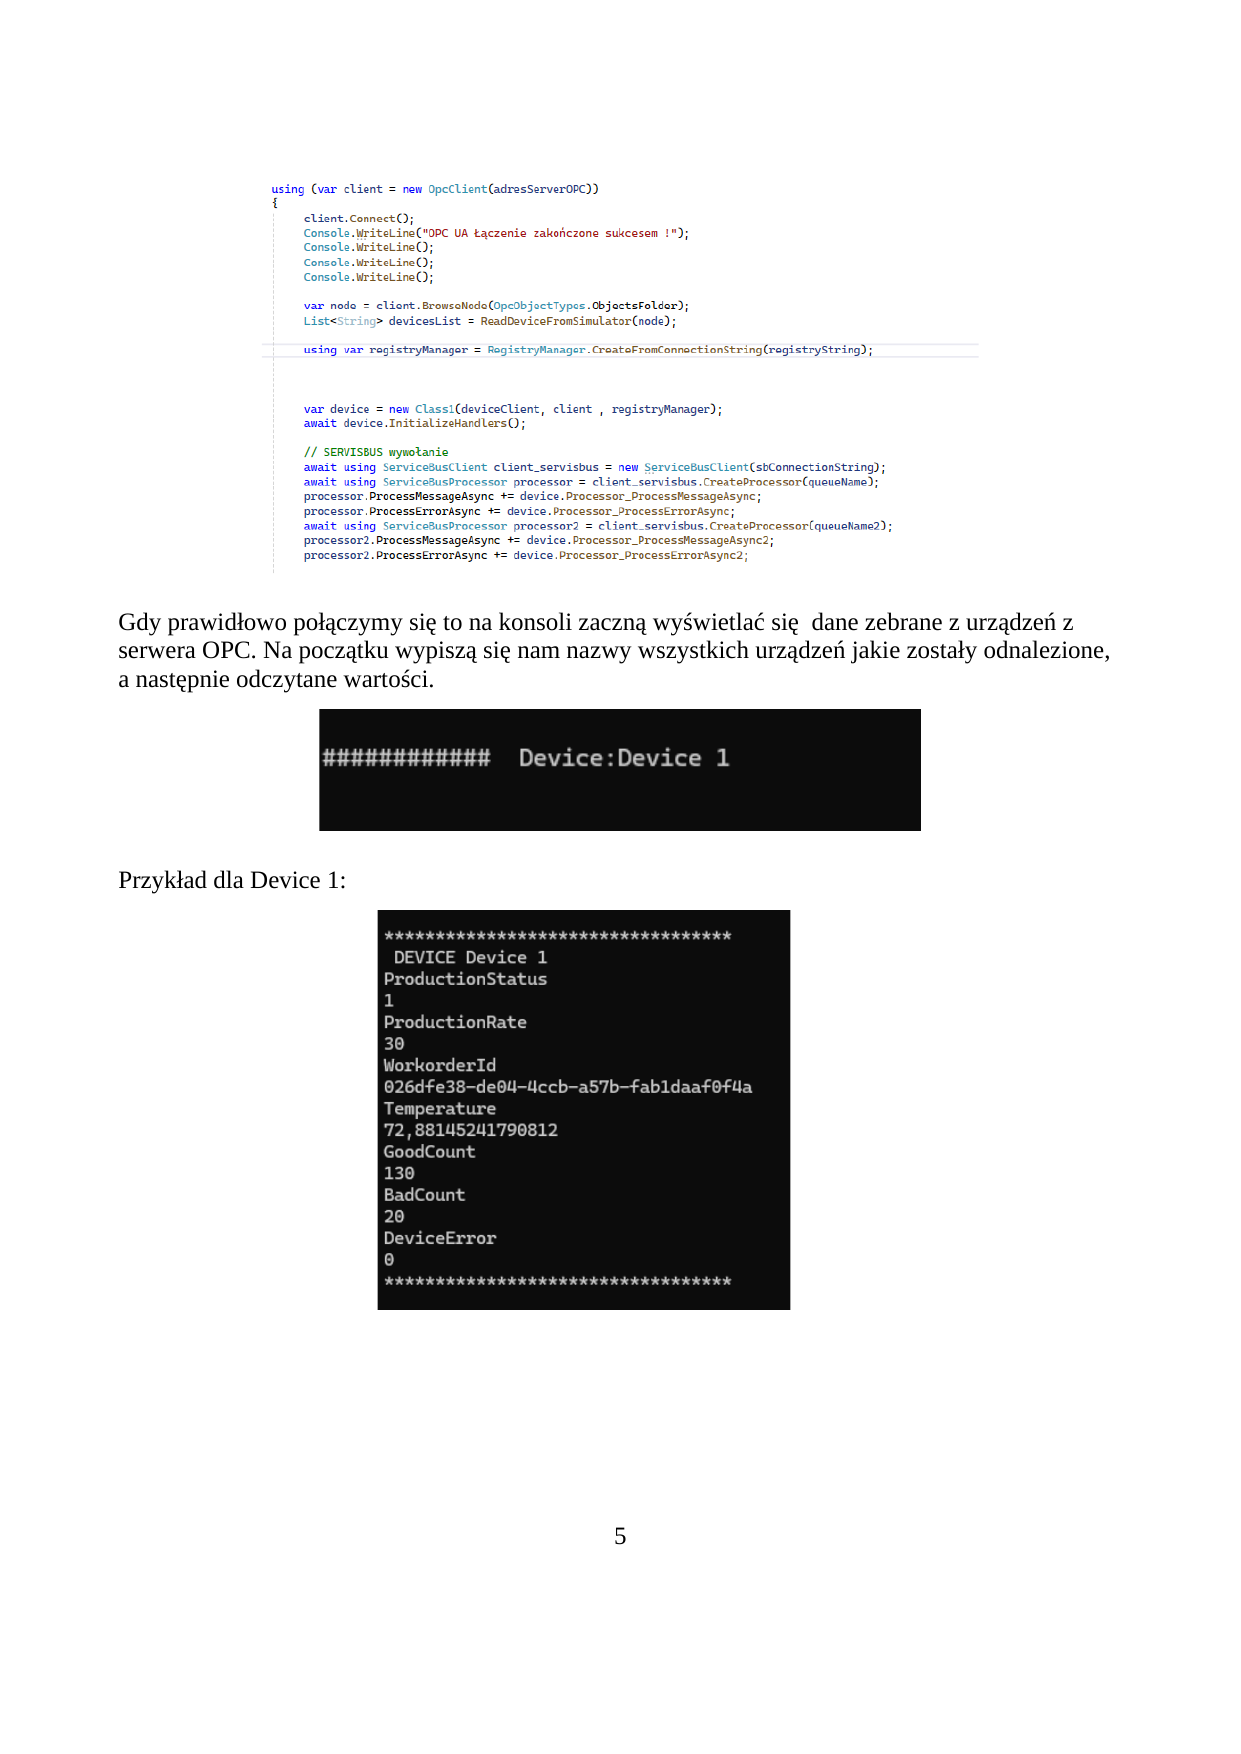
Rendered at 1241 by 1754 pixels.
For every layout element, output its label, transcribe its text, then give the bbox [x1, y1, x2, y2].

picture [377, 910, 791, 1310]
picture [261, 175, 979, 574]
picture [319, 709, 921, 831]
text Przykład dla Device 1: [118, 866, 1122, 894]
text Gdy prawidłowo połączymy się to na konsoli zaczną wyświetlać się dane zebrane z urządzeń z serwera OPC. Na początku wypiszą się nam nazwy wszystkich urządzeń jakie zostały odnalezione, a następnie odczytane wartości. [118, 607, 1122, 693]
